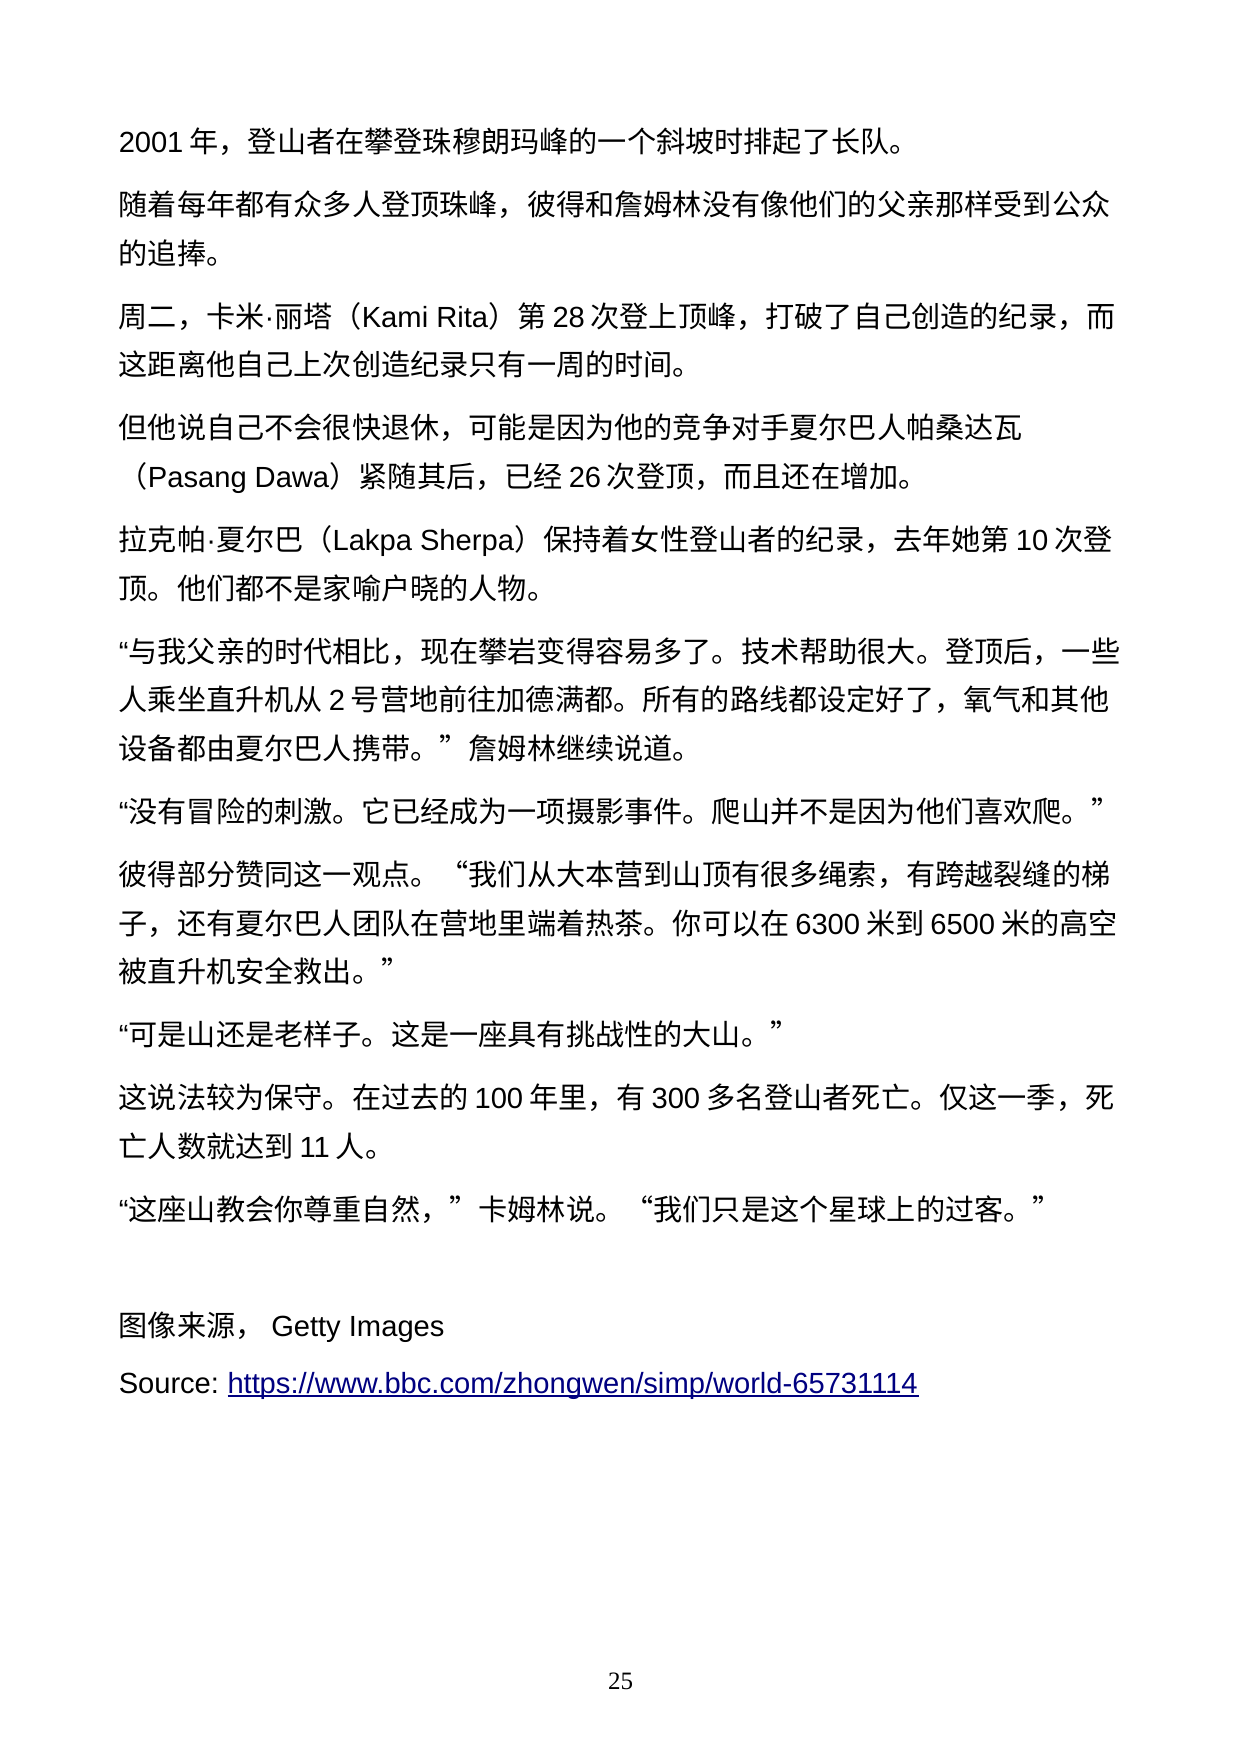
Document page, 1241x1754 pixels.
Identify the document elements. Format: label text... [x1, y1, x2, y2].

text 这说法较为保守。在过去的100年里，有300多名登山者死亡。仅这一季，死亡人数就达到11人。 [118, 1075, 1122, 1166]
text 拉克帕·夏尔巴（Lakpa Sherpa）保持着女性登山者的纪录，去年她第10次登顶。他们都不是家喻户晓的人物。 [118, 517, 1122, 607]
text 2001年，登山者在攀登珠穆朗玛峰的一个斜坡时排起了长队。 [118, 118, 1122, 161]
text 图像来源， Getty Images [118, 1303, 1122, 1345]
text 周二，卡米·丽塔（Kami Rita）第28次登上顶峰，打破了自己创造的纪录，而这距离他自己上次创造纪录只有一周的时间。 [118, 293, 1122, 384]
text “没有冒险的刺激。它已经成为一项摄影事件。爬山并不是因为他们喜欢爬。” [118, 788, 1122, 831]
text 但他说自己不会很快退休，可能是因为他的竞争对手夏尔巴人帕桑达瓦（Pasang Dawa）紧随其后，已经26次登顶，而且还在增加。 [118, 405, 1122, 496]
text “这座山教会你尊重自然，”卡姆林说。“我们只是这个星球上的过客。” [118, 1187, 1122, 1229]
text 彼得部分赞同这一观点。“我们从大本营到山顶有很多绳索，有跨越裂缝的梯子，还有夏尔巴人团队在营地里端着热茶。你可以在6300米到6500米的高空被直升机安全救出。” [118, 852, 1122, 991]
text 随着每年都有众多人登顶珠峰，彼得和詹姆林没有像他们的父亲那样受到公众的追捧。 [118, 182, 1122, 272]
text “可是山还是老样子。这是一座具有挑战性的大山。” [118, 1012, 1122, 1054]
text Source: https://www.bbc.com/zhongwen/simp/world-65731114 [118, 1366, 1122, 1399]
text “与我父亲的时代相比，现在攀岩变得容易多了。技术帮助很大。登顶后，一些人乘坐直升机从2号营地前往加德满都。所有的路线都设定好了，氧气和其他设备都由夏尔巴人携带。”詹姆林继续说道。 [118, 628, 1122, 768]
